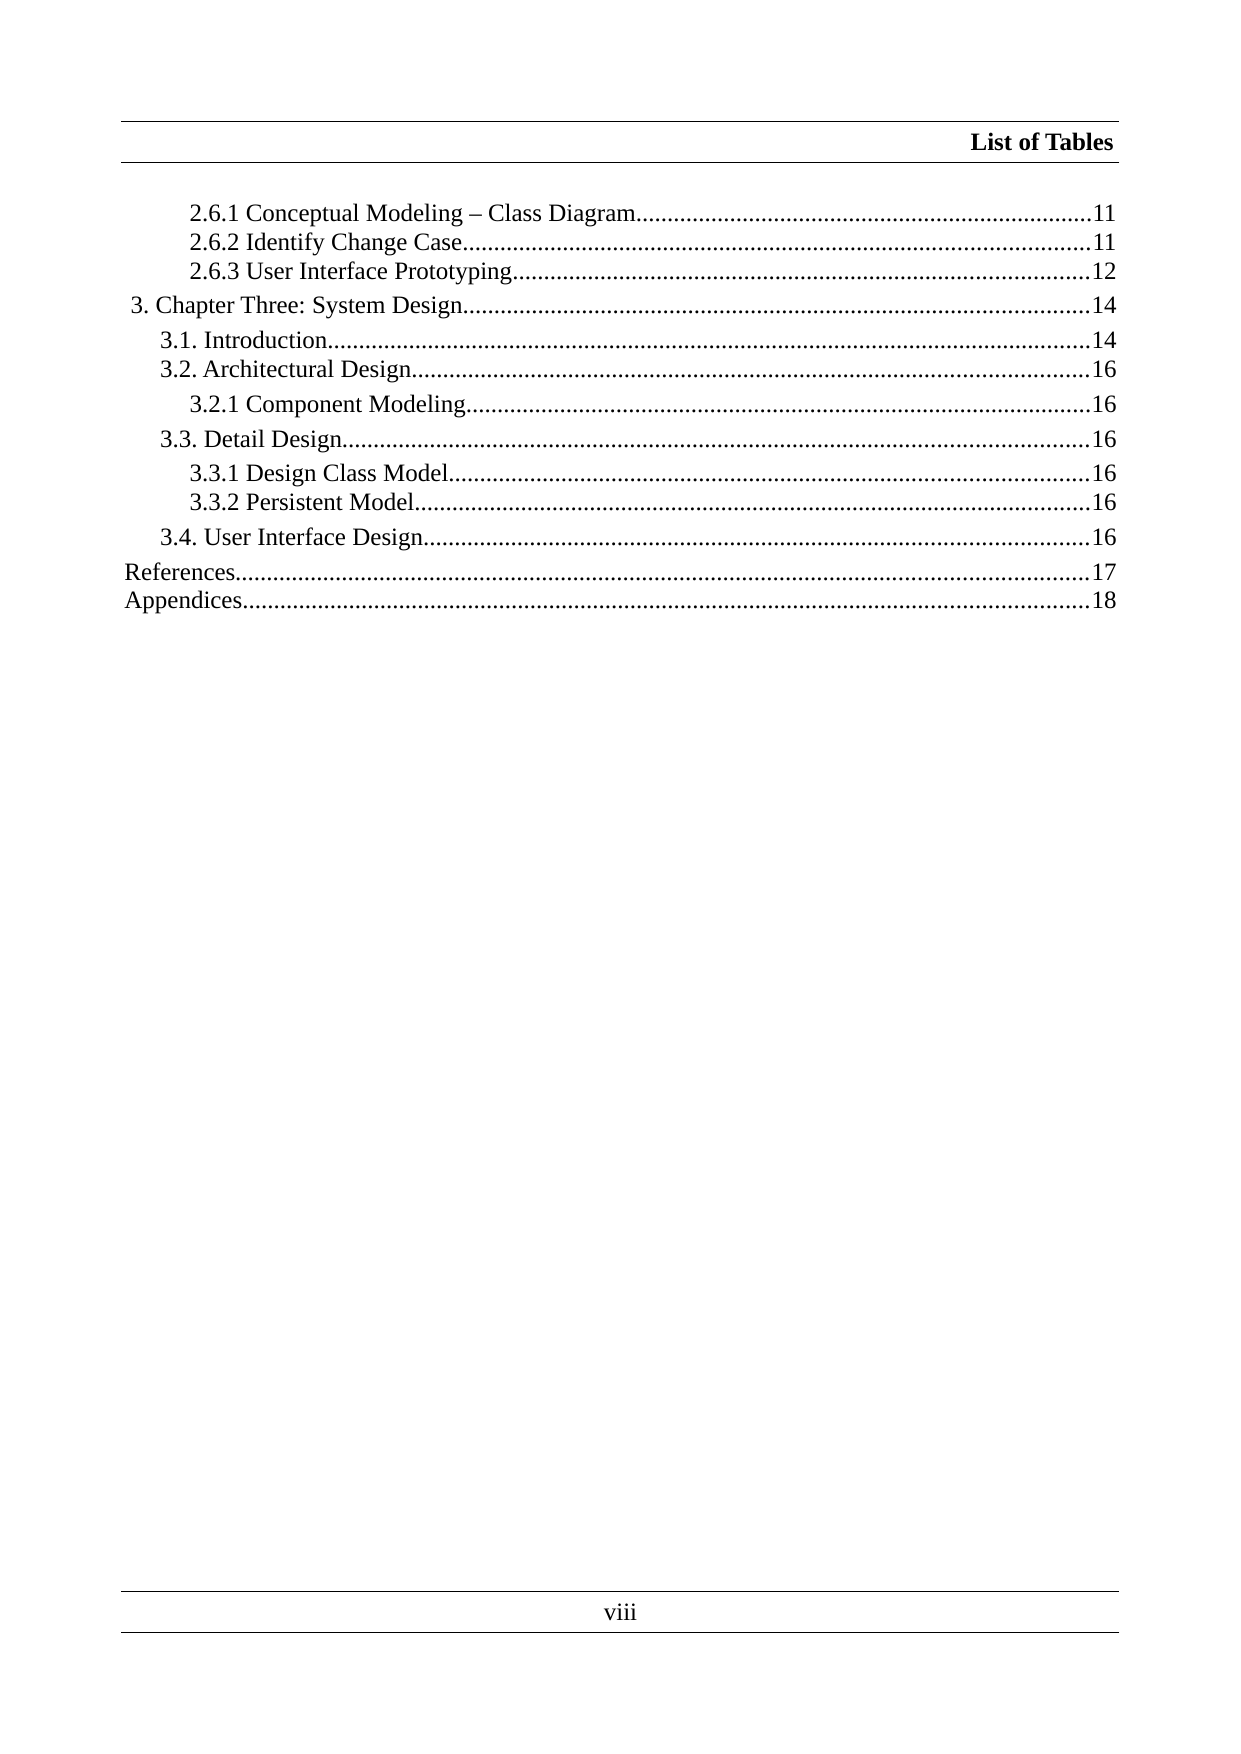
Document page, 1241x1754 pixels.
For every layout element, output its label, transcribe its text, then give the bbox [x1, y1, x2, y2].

text 3.3. Detail Design 16 [151, 421, 1119, 455]
text Appendices 18 [121, 586, 1119, 617]
text 3.3.1 Design Class Model 16 [180, 455, 1119, 487]
text 3.3.2 Persistent Model 16 [180, 487, 1119, 519]
text References 17 [121, 554, 1119, 586]
text 2.6.2 Identify Change Case 11 [180, 227, 1119, 256]
text 3.4. User Interface Design 16 [151, 519, 1119, 554]
text 3.2.1 Component Modeling 16 [180, 386, 1119, 421]
text 3. Chapter Three: System Design 14 [121, 287, 1119, 322]
text 3.1. Introduction 14 [151, 322, 1119, 354]
text 2.6.3 User Interface Prototyping 12 [180, 256, 1119, 287]
text 3.2. Architectural Design 16 [151, 354, 1119, 386]
text 2.6.1 Conceptual Modeling – Class Diagram 11 [180, 195, 1119, 227]
